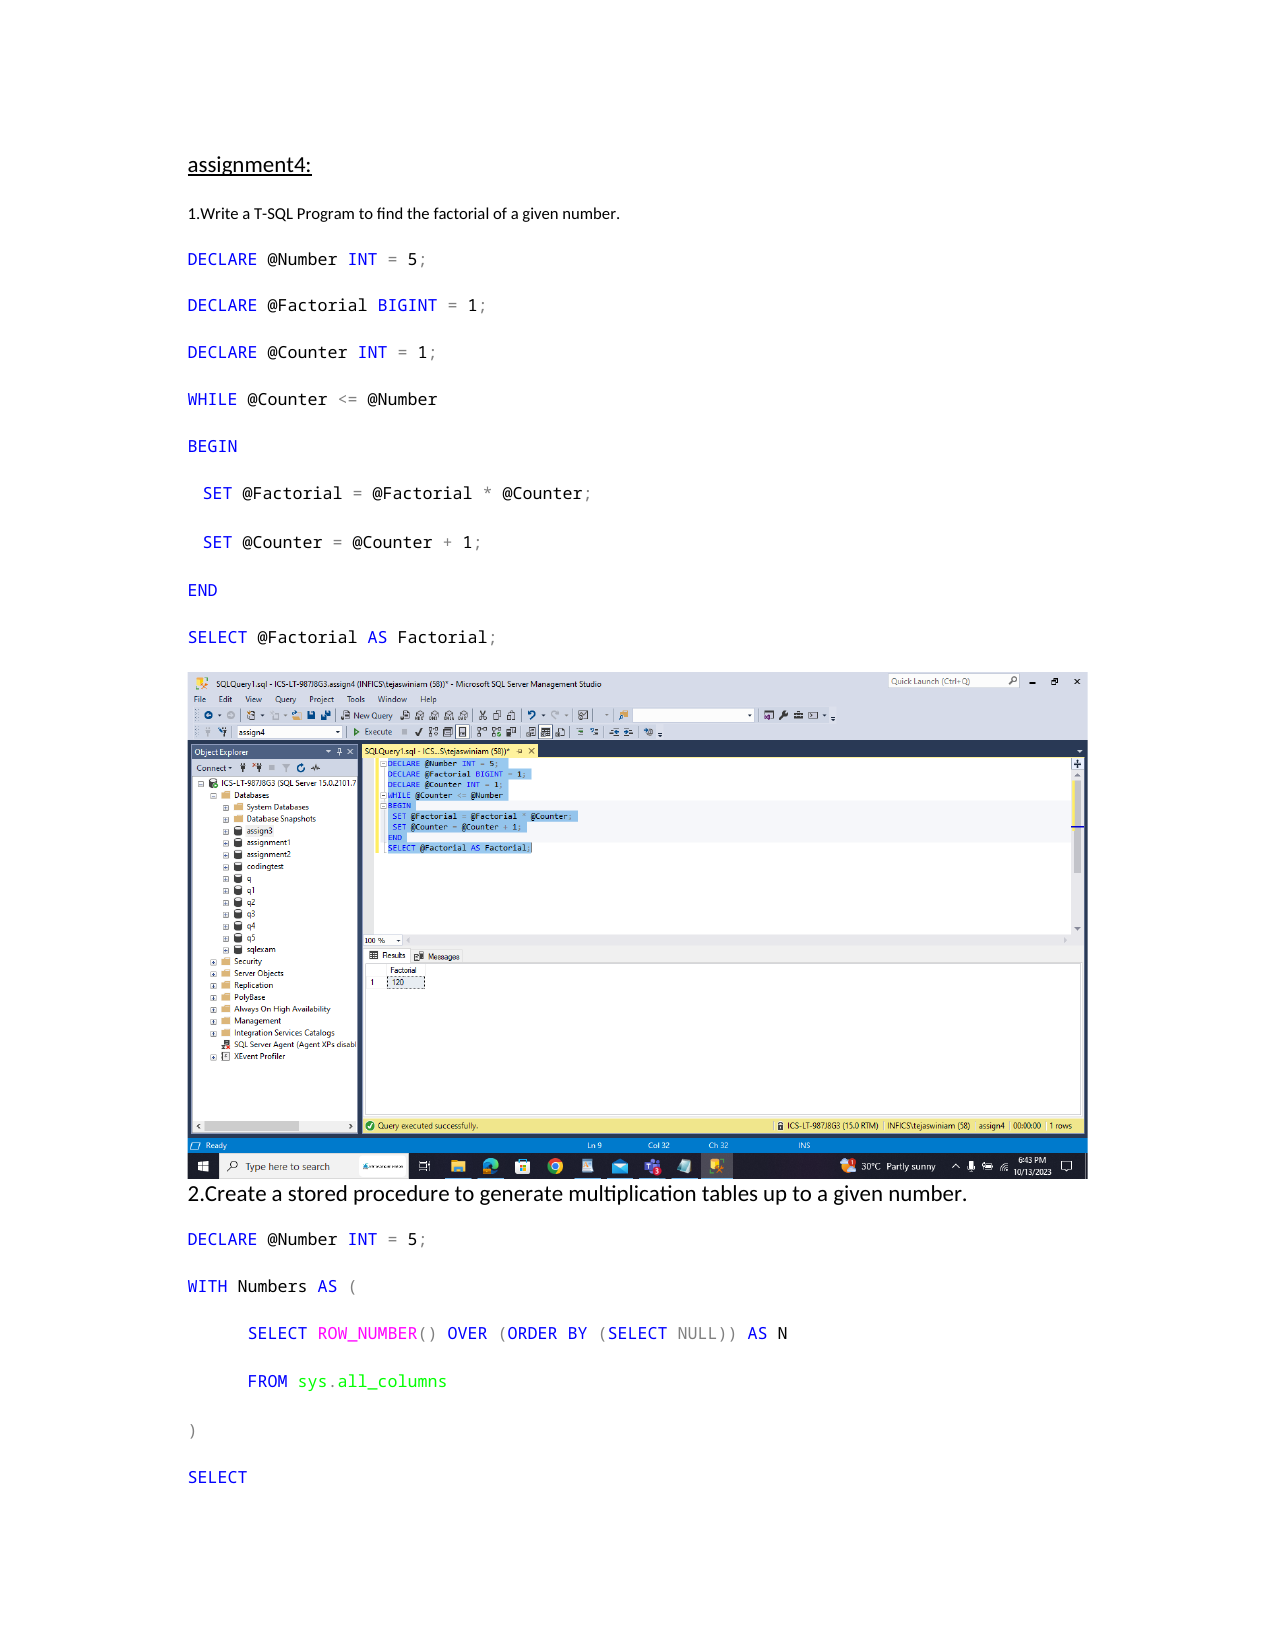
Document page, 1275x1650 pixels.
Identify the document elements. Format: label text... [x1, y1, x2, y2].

text BEGIN [187, 435, 1087, 457]
text DECLARE @Number INT = 5; [187, 247, 1087, 270]
text SELECT [187, 1466, 1087, 1488]
text SELECT @Factorial AS Factorial; [187, 626, 1087, 648]
text DECLARE @Factorial BIGINT = 1; [187, 294, 1087, 317]
text 2.Create a stored procedure to generate multiplication tables up to a given number. [187, 1179, 1087, 1207]
text END [187, 579, 1087, 602]
text assignment4: [187, 150, 1087, 178]
text DECLARE @Counter INT = 1; [187, 341, 1087, 364]
text 1.Write a T-SQL Program to find the factorial of a given number. [187, 203, 1087, 223]
text SELECT ROW_NUMBER() OVER (ORDER BY (SELECT NULL)) AS N [187, 1321, 1087, 1344]
text ) [187, 1419, 1087, 1441]
text SET @Factorial = @Factorial * @Counter; [187, 482, 1087, 504]
text WHILE @Counter <= @Number [187, 388, 1087, 411]
text FROM sys.all_columns [187, 1370, 1087, 1393]
text WITH Numbers AS ( [187, 1274, 1087, 1297]
text DECLARE @Number INT = 5; [187, 1228, 1087, 1250]
text SET @Counter = @Counter + 1; [187, 530, 1087, 553]
